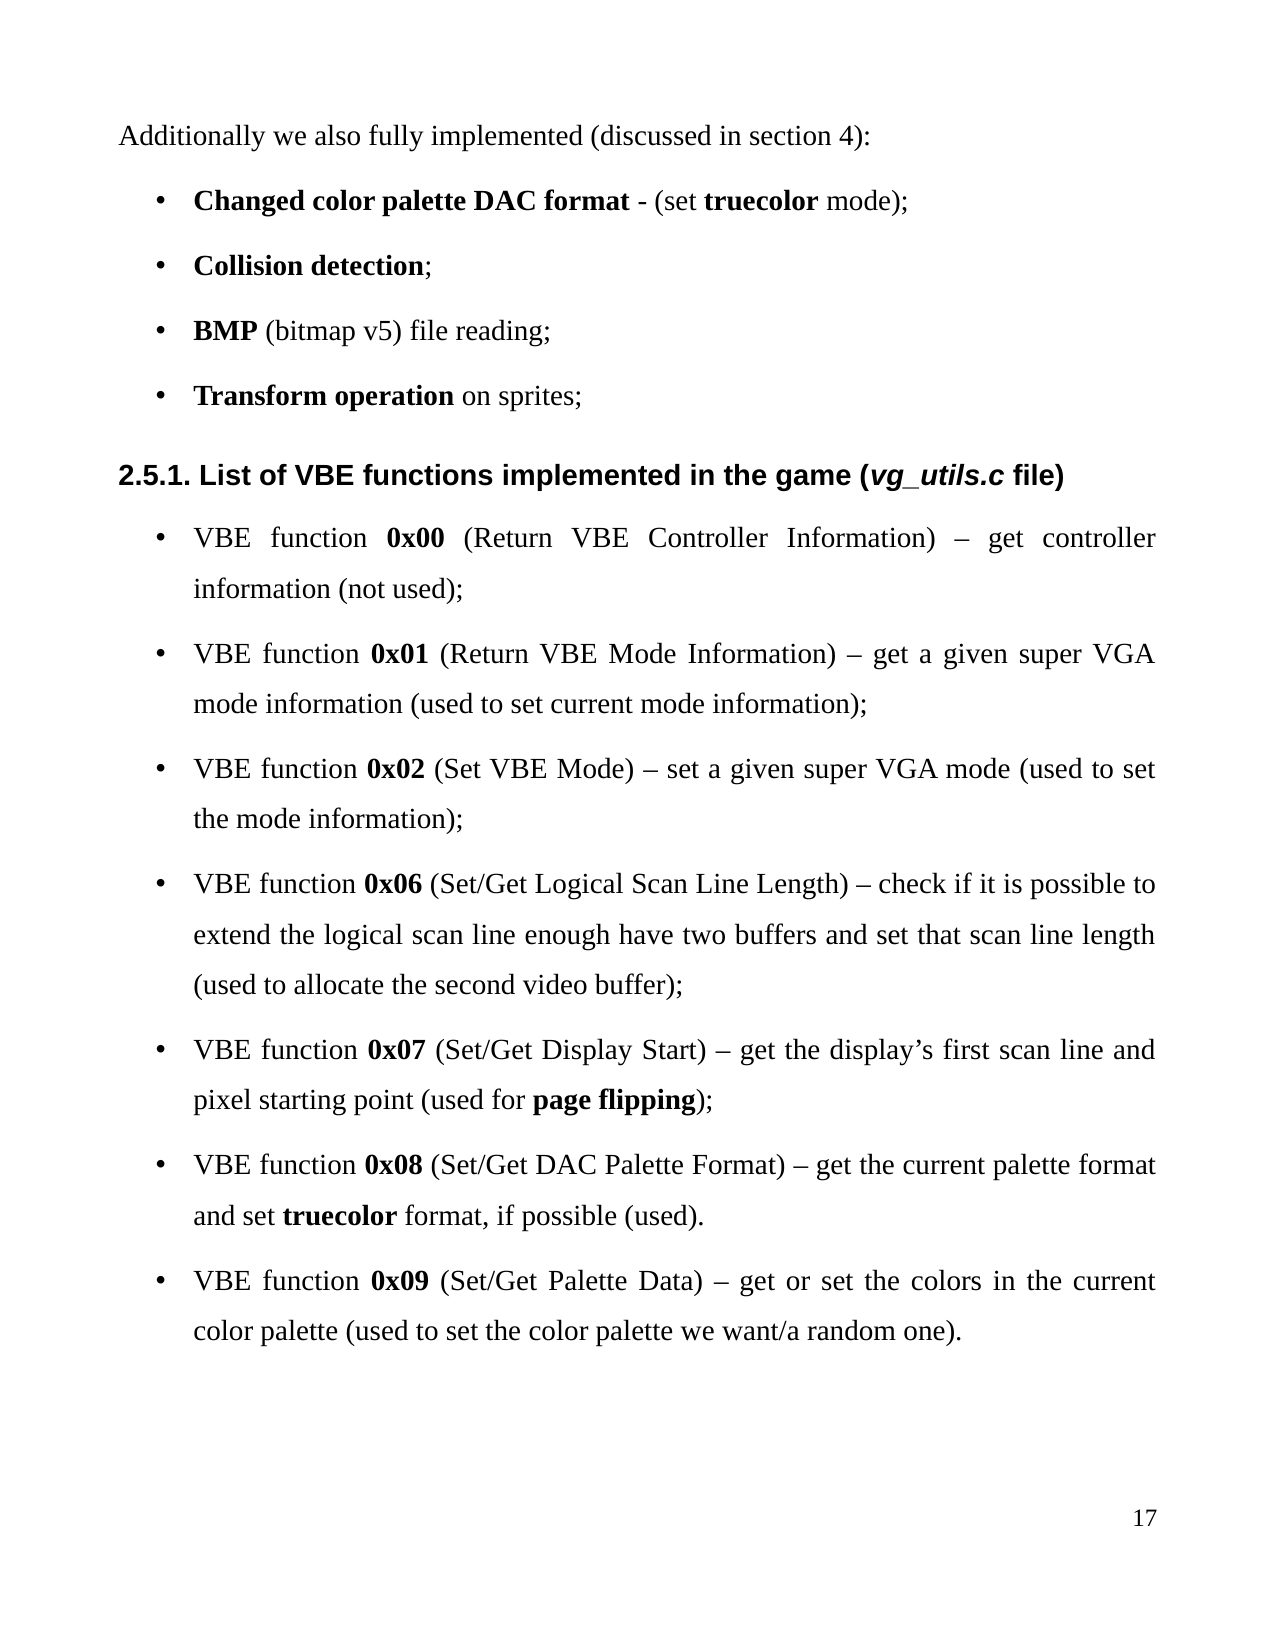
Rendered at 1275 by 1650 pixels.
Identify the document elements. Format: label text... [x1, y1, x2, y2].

list VBE function 0x02 (Set VBE Mode) – set a given super VGA mode (used to set the mode information); [156, 751, 1157, 835]
text Additionally we also fully implemented (discussed in section 4): [118, 118, 1157, 152]
list Collision detection; [156, 248, 1157, 282]
list VBE function 0x00 (Return VBE Controller Information) – get controller information (not used); [156, 520, 1157, 604]
list VBE function 0x08 (Set/Get DAC Palette Format) – get the current palette format and set truecolor format, if possible (used). [156, 1147, 1157, 1231]
list Transform operation on sprites; [156, 378, 1157, 412]
subtitle 2.5.1. List of VBE functions implemented in the game (vg_utils.c file) [118, 458, 1157, 491]
list VBE function 0x06 (Set/Get Logical Scan Line Length) – check if it is possible to extend the logical scan line enough have two buffers and set that scan line length (used to allocate the second video buffer); [156, 866, 1157, 1001]
list VBE function 0x07 (Set/Get Display Start) – get the display’s first scan line and pixel starting point (used for page flipping); [156, 1032, 1157, 1116]
list VBE function 0x01 (Return VBE Mode Information) – get a given super VGA mode information (used to set current mode information); [156, 636, 1157, 720]
list BMP (bitmap v5) file reading; [156, 313, 1157, 347]
list VBE function 0x09 (Set/Get Palette Data) – get or set the colors in the current color palette (used to set the color palette we want/a random one). [156, 1263, 1157, 1347]
list Changed color palette DAC format - (set truecolor mode); [156, 183, 1157, 217]
